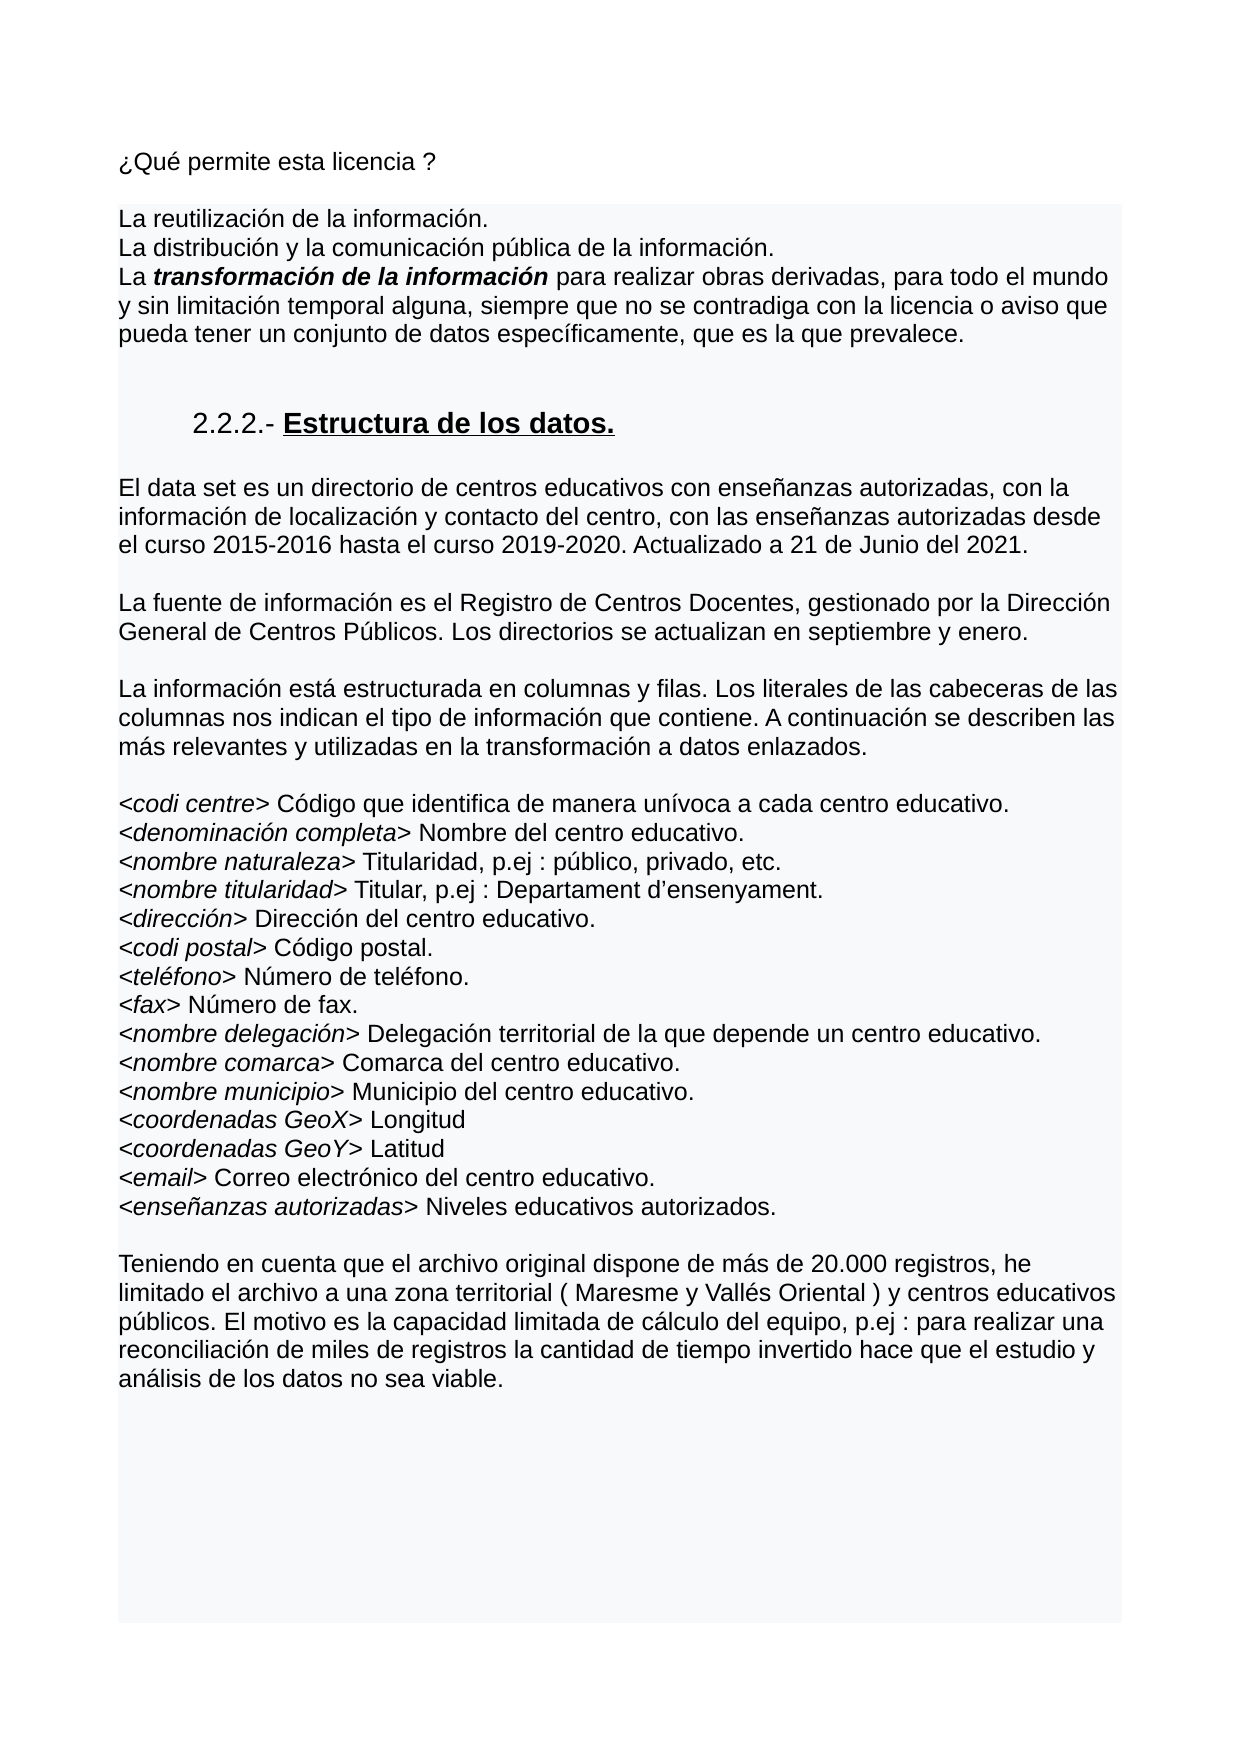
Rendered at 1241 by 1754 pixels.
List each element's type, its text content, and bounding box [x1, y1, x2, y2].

text La reutilización de la información. [118, 204, 1122, 233]
text <codi postal> Código postal. [118, 933, 1122, 961]
text La distribución y la comunicación pública de la información. [118, 233, 1122, 262]
text <enseñanzas autorizadas> Niveles educativos autorizados. [118, 1191, 1122, 1220]
text <codi centre> Código que identifica de manera unívoca a cada centro educativo. [118, 789, 1122, 818]
text <nombre comarca> Comarca del centro educativo. [118, 1048, 1122, 1076]
text <nombre municipio> Municipio del centro educativo. [118, 1076, 1122, 1105]
text <coordenadas GeoY> Latitud [118, 1134, 1122, 1163]
text El data set es un directorio de centros educativos con enseñanzas autorizadas, con la información de localización y contacto del centro, con las enseñanzas autorizadas desde el curso 2015-2016 hasta el curso 2019-2020. Actualizado a 21 de Junio del 2021. [118, 473, 1122, 559]
text ¿Qué permite esta licencia ? [118, 147, 1122, 176]
text <dirección> Dirección del centro educativo. [118, 904, 1122, 933]
text <email> Correo electrónico del centro educativo. [118, 1163, 1122, 1191]
text 2.2.2.- Estructura de los datos. [118, 406, 1122, 439]
text La información está estructurada en columnas y filas. Los literales de las cabeceras de las columnas nos indican el tipo de información que contiene. A continuación se describen las más relevantes y utilizadas en la transformación a datos enlazados. [118, 674, 1122, 760]
text <coordenadas GeoX> Longitud [118, 1105, 1122, 1134]
text <nombre delegación> Delegación territorial de la que depende un centro educativo. [118, 1019, 1122, 1048]
text <denominación completa> Nombre del centro educativo. [118, 818, 1122, 846]
text <fax> Número de fax. [118, 990, 1122, 1019]
text <nombre naturaleza> Titularidad, p.ej : público, privado, etc. [118, 846, 1122, 875]
text La transformación de la información para realizar obras derivadas, para todo el mundo y sin limitación temporal alguna, siempre que no se contradiga con la licencia o aviso que pueda tener un conjunto de datos específicamente, que es la que prevalece. [118, 262, 1122, 348]
text La fuente de información es el Registro de Centros Docentes, gestionado por la Dirección General de Centros Públicos. Los directorios se actualizan en septiembre y enero. [118, 588, 1122, 645]
text <nombre titularidad> Titular, p.ej : Departament d’ensenyament. [118, 875, 1122, 904]
text Teniendo en cuenta que el archivo original dispone de más de 20.000 registros, he limitado el archivo a una zona territorial ( Maresme y Vallés Oriental ) y centros educativos públicos. El motivo es la capacidad limitada de cálculo del equipo, p.ej : para realizar una reconciliación de miles de registros la cantidad de tiempo invertido hace que el estudio y análisis de los datos no sea viable. [118, 1249, 1122, 1393]
text <teléfono> Número de teléfono. [118, 961, 1122, 990]
